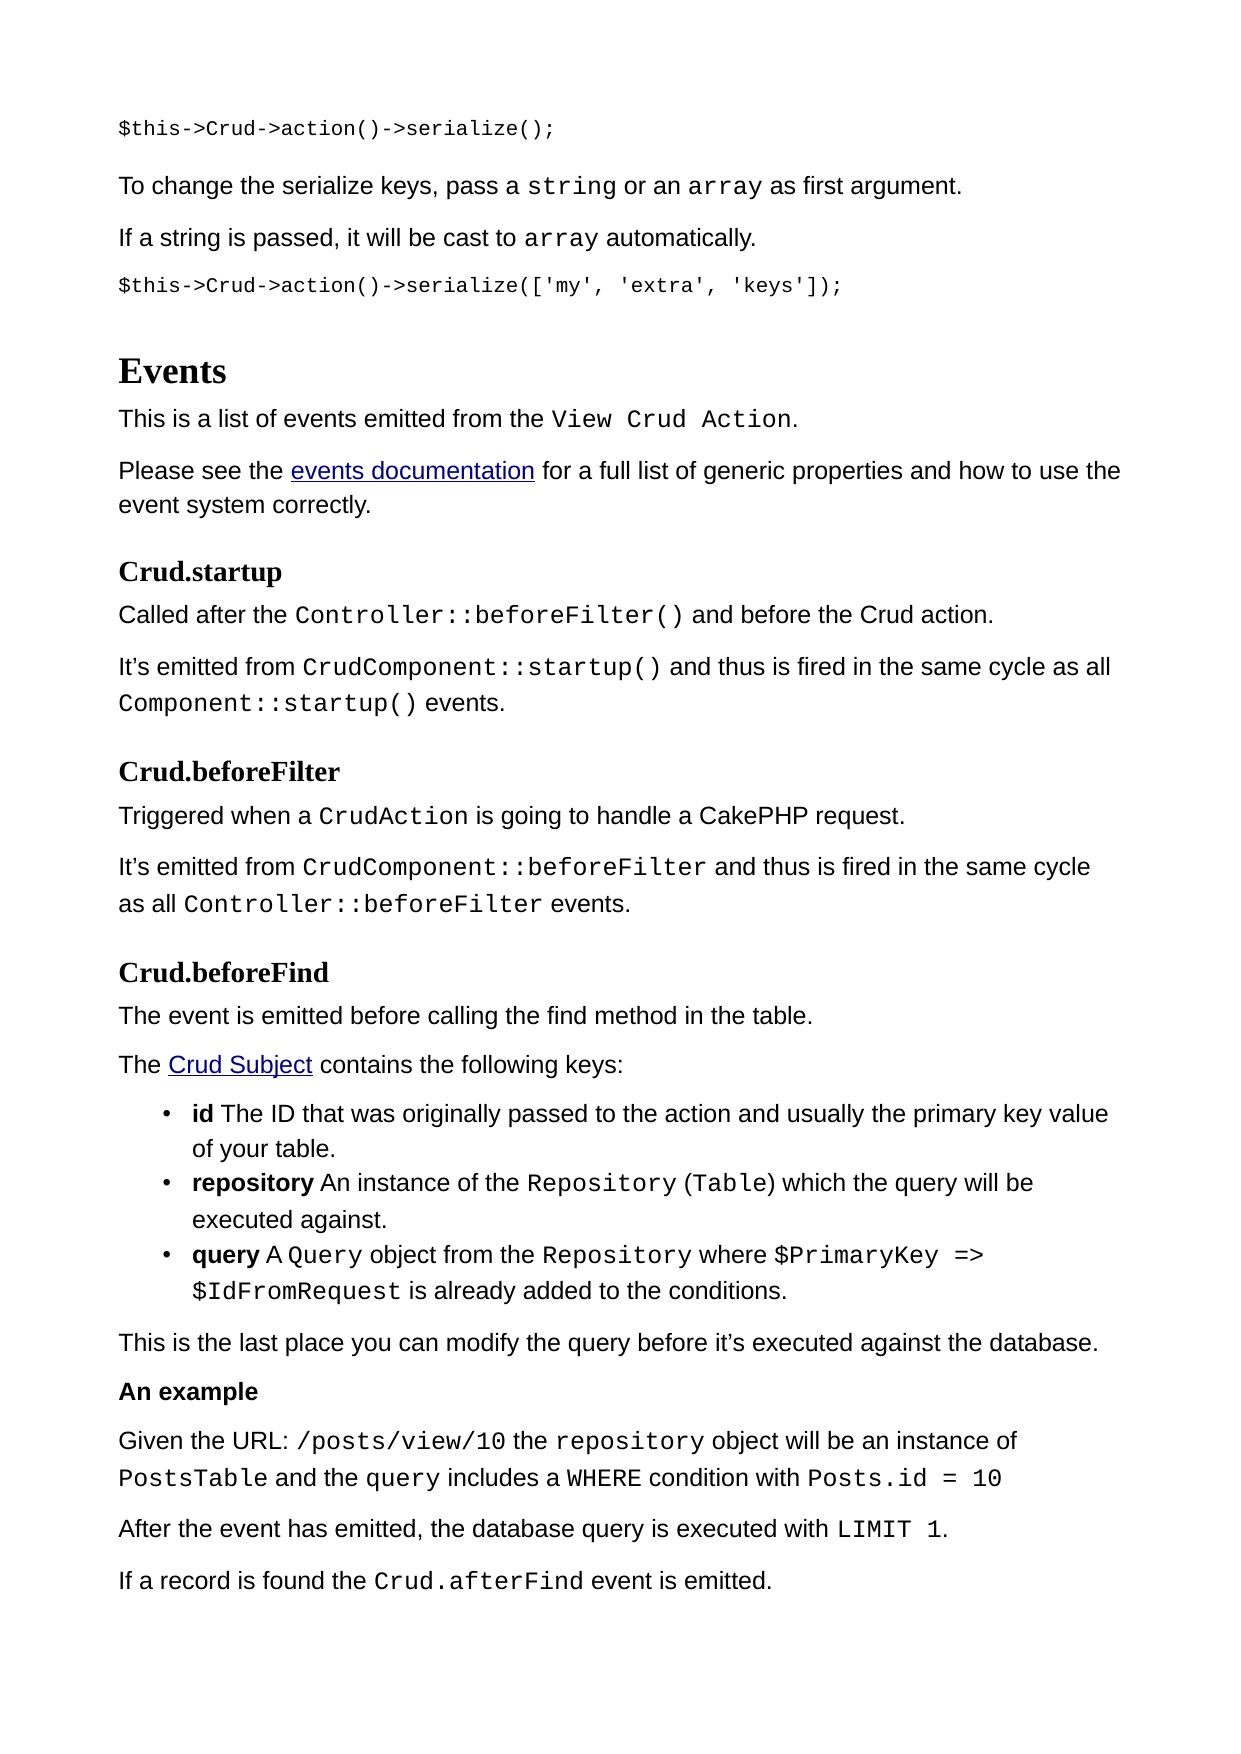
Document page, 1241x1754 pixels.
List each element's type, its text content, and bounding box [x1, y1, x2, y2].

text $this->Crud->action()->serialize(); [118, 118, 1122, 142]
subtitle Events [118, 348, 1122, 392]
text After the event has emitted, the database query is executed with LIMIT 1. [118, 1514, 1122, 1545]
text If a record is found the Crud.afterFind event is emitted. [118, 1566, 1122, 1597]
list repository An instance of the Repository (Table) which the query will be executed against. [162, 1168, 1122, 1234]
subtitle Crud.beforeFilter [118, 754, 1122, 788]
text Called after the Controller::beforeFilter() and before the Crud action. [118, 600, 1122, 631]
text It’s emitted from CrudComponent::startup() and thus is fired in the same cycle as all Component::startup() events. [118, 652, 1122, 719]
text If a string is passed, it will be cast to array automatically. [118, 223, 1122, 254]
text An example [118, 1377, 1122, 1406]
list id The ID that was originally passed to the action and usually the primary key value of your table. [162, 1099, 1122, 1163]
list query A Query object from the Repository where $PrimaryKey => $IdFromRequest is already added to the conditions. [162, 1239, 1122, 1307]
text Given the URL: /posts/view/10 the repository object will be an instance of PostsTable and the query includes a WHERE condition with Posts.id = 10 [118, 1426, 1122, 1494]
subtitle Crud.beforeFind [118, 955, 1122, 989]
text To change the serialize keys, pass a string or an array as first argument. [118, 171, 1122, 202]
text The Crud Subject contains the following keys: [118, 1050, 1122, 1079]
text It’s emitted from CrudComponent::beforeFilter and thus is fired in the same cycle as all Controller::beforeFilter events. [118, 852, 1122, 920]
text $this->Crud->action()->serialize(['my', 'extra', 'keys']); [118, 274, 1122, 298]
text Please see the events documentation for a full list of generic properties and how to use the event system correctly. [118, 456, 1122, 519]
text This is a list of events emitted from the View Crud Action. [118, 404, 1122, 435]
subtitle Crud.startup [118, 554, 1122, 587]
text Triggered when a CrudAction is going to handle a CakePHP request. [118, 801, 1122, 832]
text This is the last place you can modify the query before it’s executed against the database. [118, 1328, 1122, 1357]
text The event is emitted before calling the find method in the table. [118, 1001, 1122, 1030]
